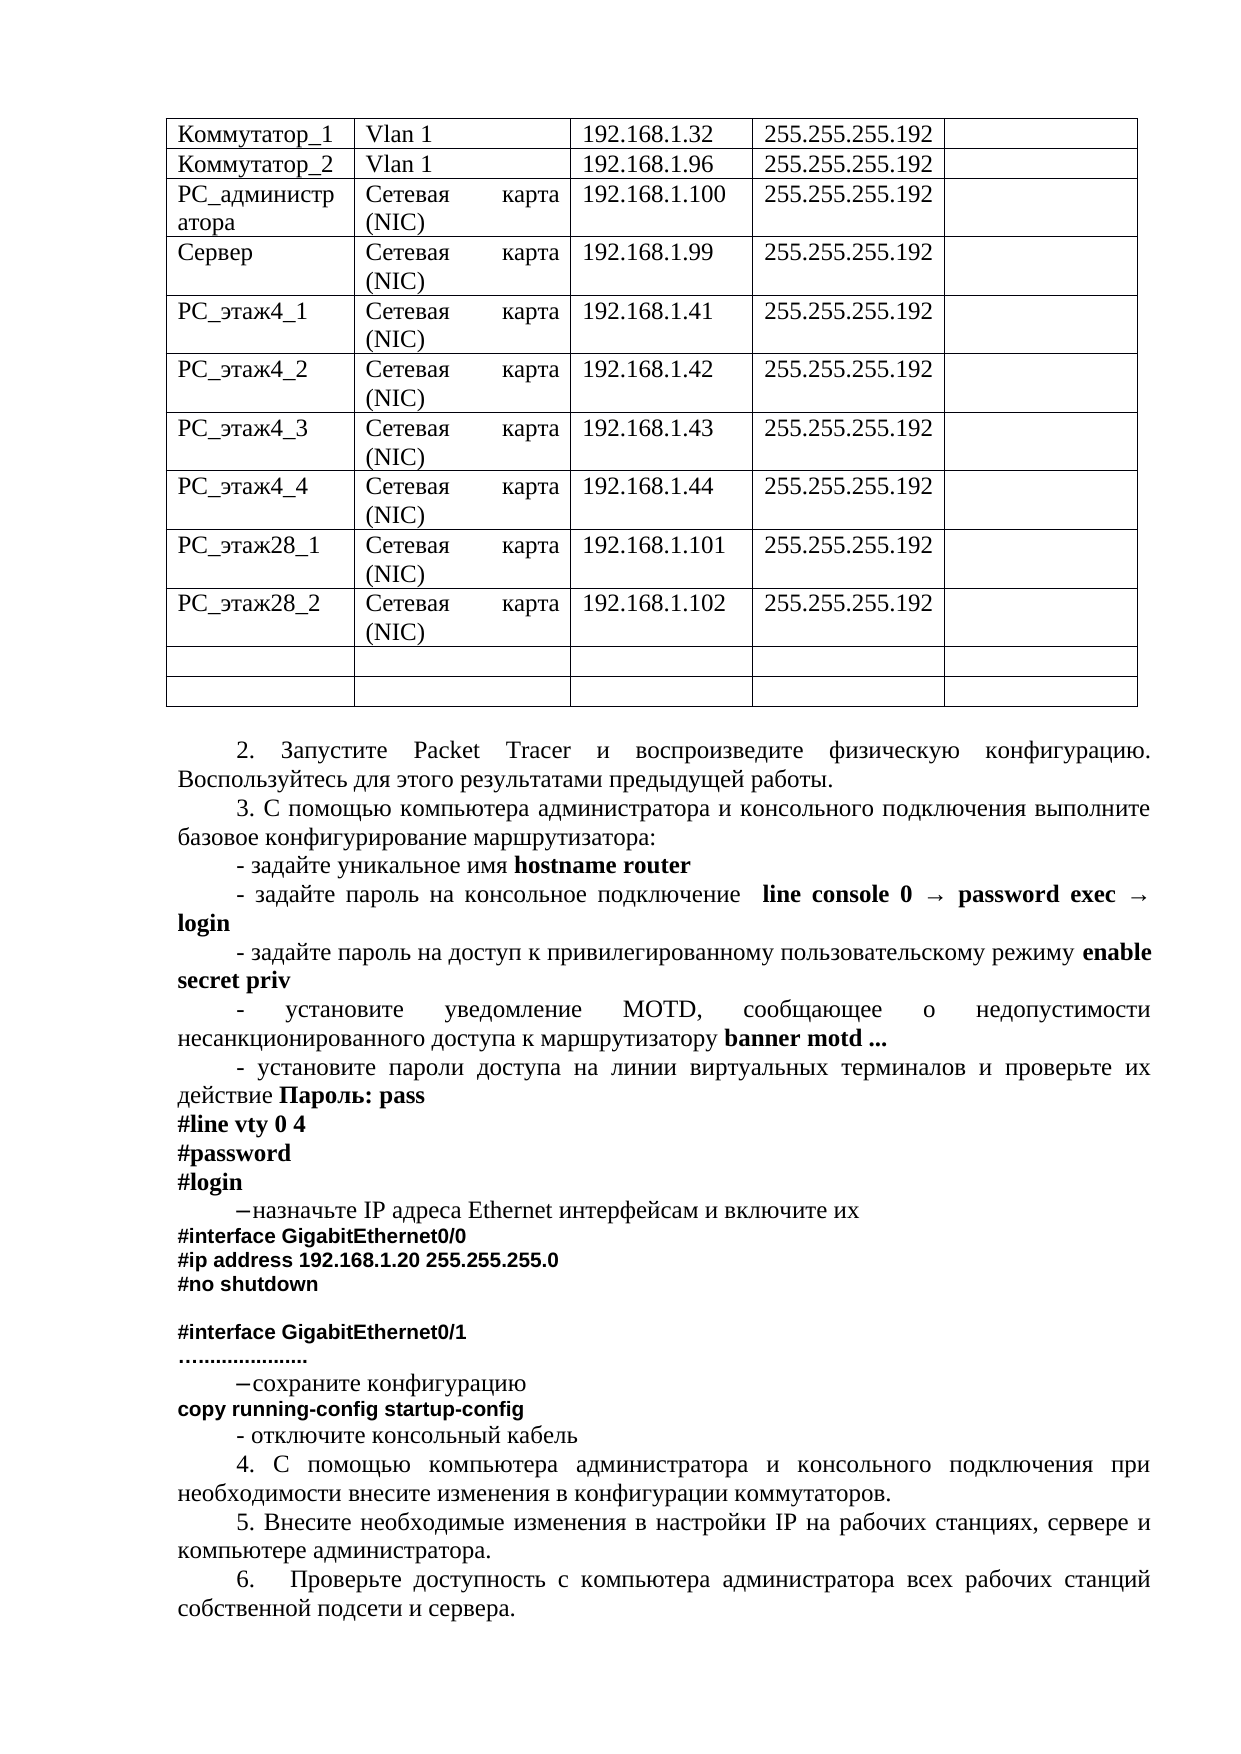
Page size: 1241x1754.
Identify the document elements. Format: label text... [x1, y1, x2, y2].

table_cell [945, 589, 1137, 646]
text - установите пароли доступа на линии виртуальных терминалов и проверьте их действие Пароль: pass [177, 1052, 1152, 1109]
table_cell 192.168.1.32 [571, 119, 752, 148]
text - задайте пароль на доступ к привилегированному пользовательскому режиму enable secret priv [177, 937, 1152, 994]
list #password [177, 1138, 1152, 1167]
table_cell Сервер [167, 237, 354, 295]
table_cell [571, 647, 752, 676]
text 3. С помощью компьютера администратора и консольного подключения выполните базовое конфигурирование маршрутизатора: [177, 793, 1152, 850]
table_cell Vlan 1 [355, 149, 570, 178]
text 4. С помощью компьютера администратора и консольного подключения при необходимости внесите изменения в конфигурации коммутаторов. [177, 1449, 1152, 1507]
list #line vty 0 4 [177, 1109, 1152, 1138]
table_cell [355, 647, 570, 676]
list #interface GigabitEthernet0/1 [177, 1320, 1152, 1344]
table_cell [355, 677, 570, 706]
table_cell Коммутатор_1 [167, 119, 354, 148]
table_cell Сетевая карта (NIC) [355, 237, 570, 295]
table_cell РС_этаж4_4 [167, 471, 354, 529]
table_cell [167, 677, 354, 706]
table_cell РС_этаж4_3 [167, 413, 354, 470]
list …................... [177, 1344, 1152, 1368]
table_cell 255.255.255.192 [753, 354, 944, 412]
table_cell 255.255.255.192 [753, 413, 944, 470]
text 5. Внесите необходимые изменения в настройки IP на рабочих станциях, сервере и компьютере администратора. [177, 1507, 1152, 1564]
text - отключите консольный кабель [177, 1421, 1152, 1449]
table_cell 192.168.1.42 [571, 354, 752, 412]
table_cell 192.168.1.44 [571, 471, 752, 529]
table_cell 192.168.1.100 [571, 179, 752, 236]
table_cell 192.168.1.101 [571, 530, 752, 587]
table_cell РС_администратора [167, 179, 354, 236]
table_cell [945, 354, 1137, 412]
list #interface GigabitEthernet0/0 [177, 1224, 1152, 1248]
list сохраните конфигурацию [177, 1368, 1152, 1397]
table_cell [167, 647, 354, 676]
table_cell [571, 677, 752, 706]
table_cell Коммутатор_2 [167, 149, 354, 178]
table_cell Vlan 1 [355, 119, 570, 148]
table_cell 255.255.255.192 [753, 119, 944, 148]
table_cell [945, 471, 1137, 529]
table_cell 192.168.1.43 [571, 413, 752, 470]
table_cell 255.255.255.192 [753, 471, 944, 529]
text - задайте уникальное имя hostname router [177, 850, 1152, 879]
table_cell [945, 413, 1137, 470]
table_cell Сетевая карта (NIC) [355, 296, 570, 353]
table_cell Сетевая карта (NIC) [355, 471, 570, 529]
table_cell 255.255.255.192 [753, 589, 944, 646]
table_cell [945, 119, 1137, 148]
table_cell РС_этаж28_1 [167, 530, 354, 587]
text #login [177, 1167, 1152, 1195]
list #ip address 192.168.1.20 255.255.255.0 [177, 1248, 1152, 1272]
text 2. Запустите Packet Tracer и воспроизведите физическую конфигурацию. Воспользуйтесь для этого результатами предыдущей работы. [177, 735, 1152, 793]
table_cell [945, 530, 1137, 587]
table_cell Сетевая карта (NIC) [355, 179, 570, 236]
table_cell РС_этаж4_2 [167, 354, 354, 412]
text - задайте пароль на консольное подключение line console 0 → password exec → login [177, 879, 1152, 937]
table_cell [753, 677, 944, 706]
list copy running-config startup-config [177, 1397, 1152, 1421]
table_cell 255.255.255.192 [753, 179, 944, 236]
table_cell Сетевая карта (NIC) [355, 354, 570, 412]
table_cell 192.168.1.41 [571, 296, 752, 353]
table_cell Сетевая карта (NIC) [355, 413, 570, 470]
table_cell Сетевая карта (NIC) [355, 530, 570, 587]
table_cell [945, 237, 1137, 295]
table_cell РС_этаж28_2 [167, 589, 354, 646]
list назначьте IP адреса Ethernet интерфейсам и включите их [177, 1195, 1152, 1224]
table_cell 192.168.1.99 [571, 237, 752, 295]
table_cell РС_этаж4_1 [167, 296, 354, 353]
table_cell 255.255.255.192 [753, 530, 944, 587]
table_cell [945, 296, 1137, 353]
table_cell 192.168.1.102 [571, 589, 752, 646]
table_cell [945, 647, 1137, 676]
list Проверьте доступность с компьютера администратора всех рабочих станций собственной подсети и сервера. [177, 1564, 1152, 1622]
table_cell [945, 149, 1137, 178]
list #no shutdown [177, 1272, 1152, 1296]
table_cell 255.255.255.192 [753, 149, 944, 178]
table_cell [945, 677, 1137, 706]
table_cell 192.168.1.96 [571, 149, 752, 178]
table_cell Сетевая карта (NIC) [355, 589, 570, 646]
table_cell 255.255.255.192 [753, 296, 944, 353]
table_cell [753, 647, 944, 676]
text - установите уведомление MOTD, сообщающее о недопустимости несанкционированного доступа к маршрутизатору banner motd ... [177, 994, 1152, 1052]
table_cell [945, 179, 1137, 236]
table_cell 255.255.255.192 [753, 237, 944, 295]
